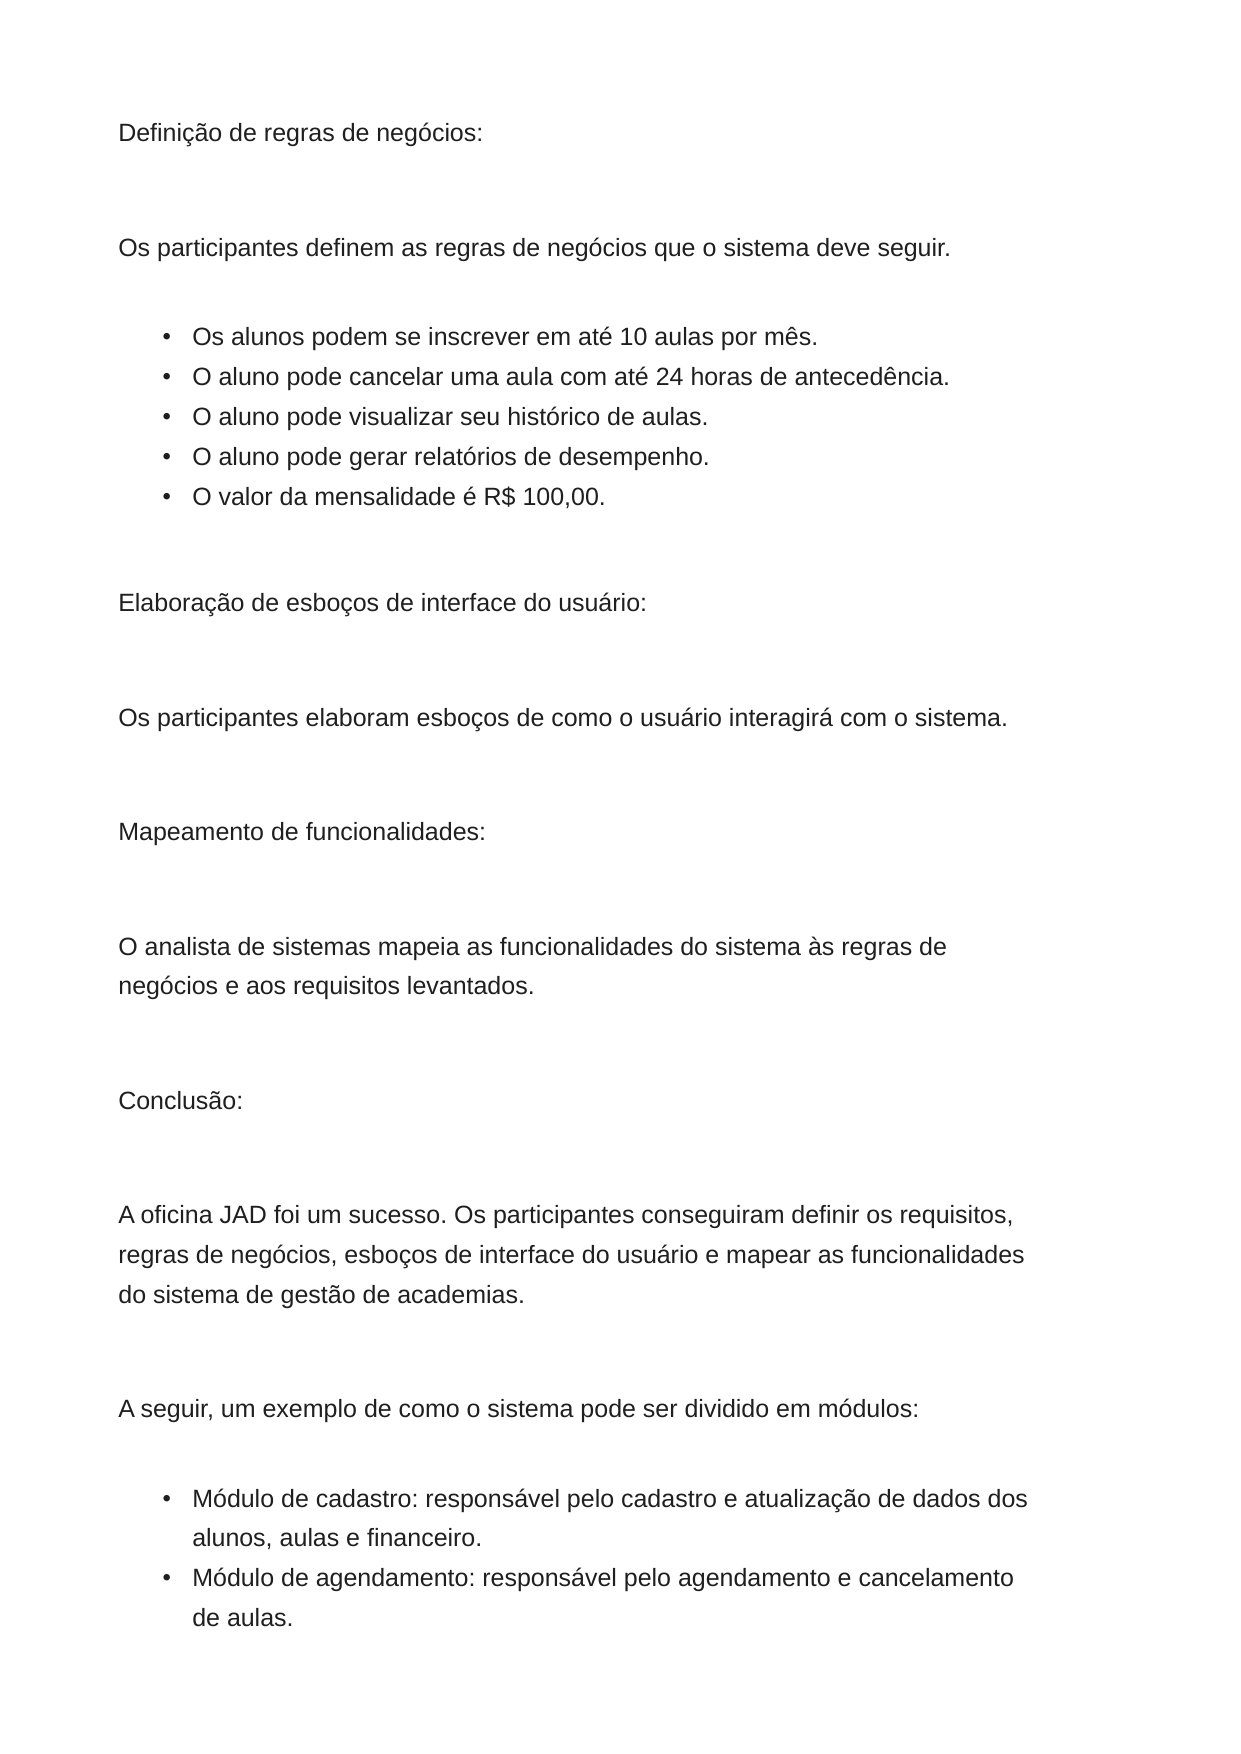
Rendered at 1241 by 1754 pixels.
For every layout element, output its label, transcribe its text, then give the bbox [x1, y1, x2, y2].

text Os participantes definem as regras de negócios que o sistema deve seguir. [118, 233, 1047, 261]
text Conclusão: [118, 1086, 1047, 1114]
list O aluno pode cancelar uma aula com até 24 horas de antecedência. [162, 362, 1047, 391]
text O analista de sistemas mapeia as funcionalidades do sistema às regras de negócios e aos requisitos levantados. [118, 932, 1047, 1000]
text Mapeamento de funcionalidades: [118, 817, 1047, 846]
text A oficina JAD foi um sucesso. Os participantes conseguiram definir os requisitos, regras de negócios, esboços de interface do usuário e mapear as funcionalidades do sistema de gestão de academias. [118, 1200, 1047, 1308]
list Módulo de agendamento: responsável pelo agendamento e cancelamento de aulas. [162, 1563, 1047, 1631]
list Os alunos podem se inscrever em até 10 aulas por mês. [162, 322, 1047, 351]
text Definição de regras de negócios: [118, 118, 1047, 147]
text Elaboração de esboços de interface do usuário: [118, 588, 1047, 617]
list O aluno pode gerar relatórios de desempenho. [162, 442, 1047, 471]
text A seguir, um exemplo de como o sistema pode ser dividido em módulos: [118, 1394, 1047, 1423]
text Os participantes elaboram esboços de como o usuário interagirá com o sistema. [118, 702, 1047, 731]
list Módulo de cadastro: responsável pelo cadastro e atualização de dados dos alunos, aulas e financeiro. [162, 1484, 1047, 1552]
list O aluno pode visualizar seu histórico de aulas. [162, 402, 1047, 431]
list O valor da mensalidade é R$ 100,00. [162, 481, 1047, 510]
